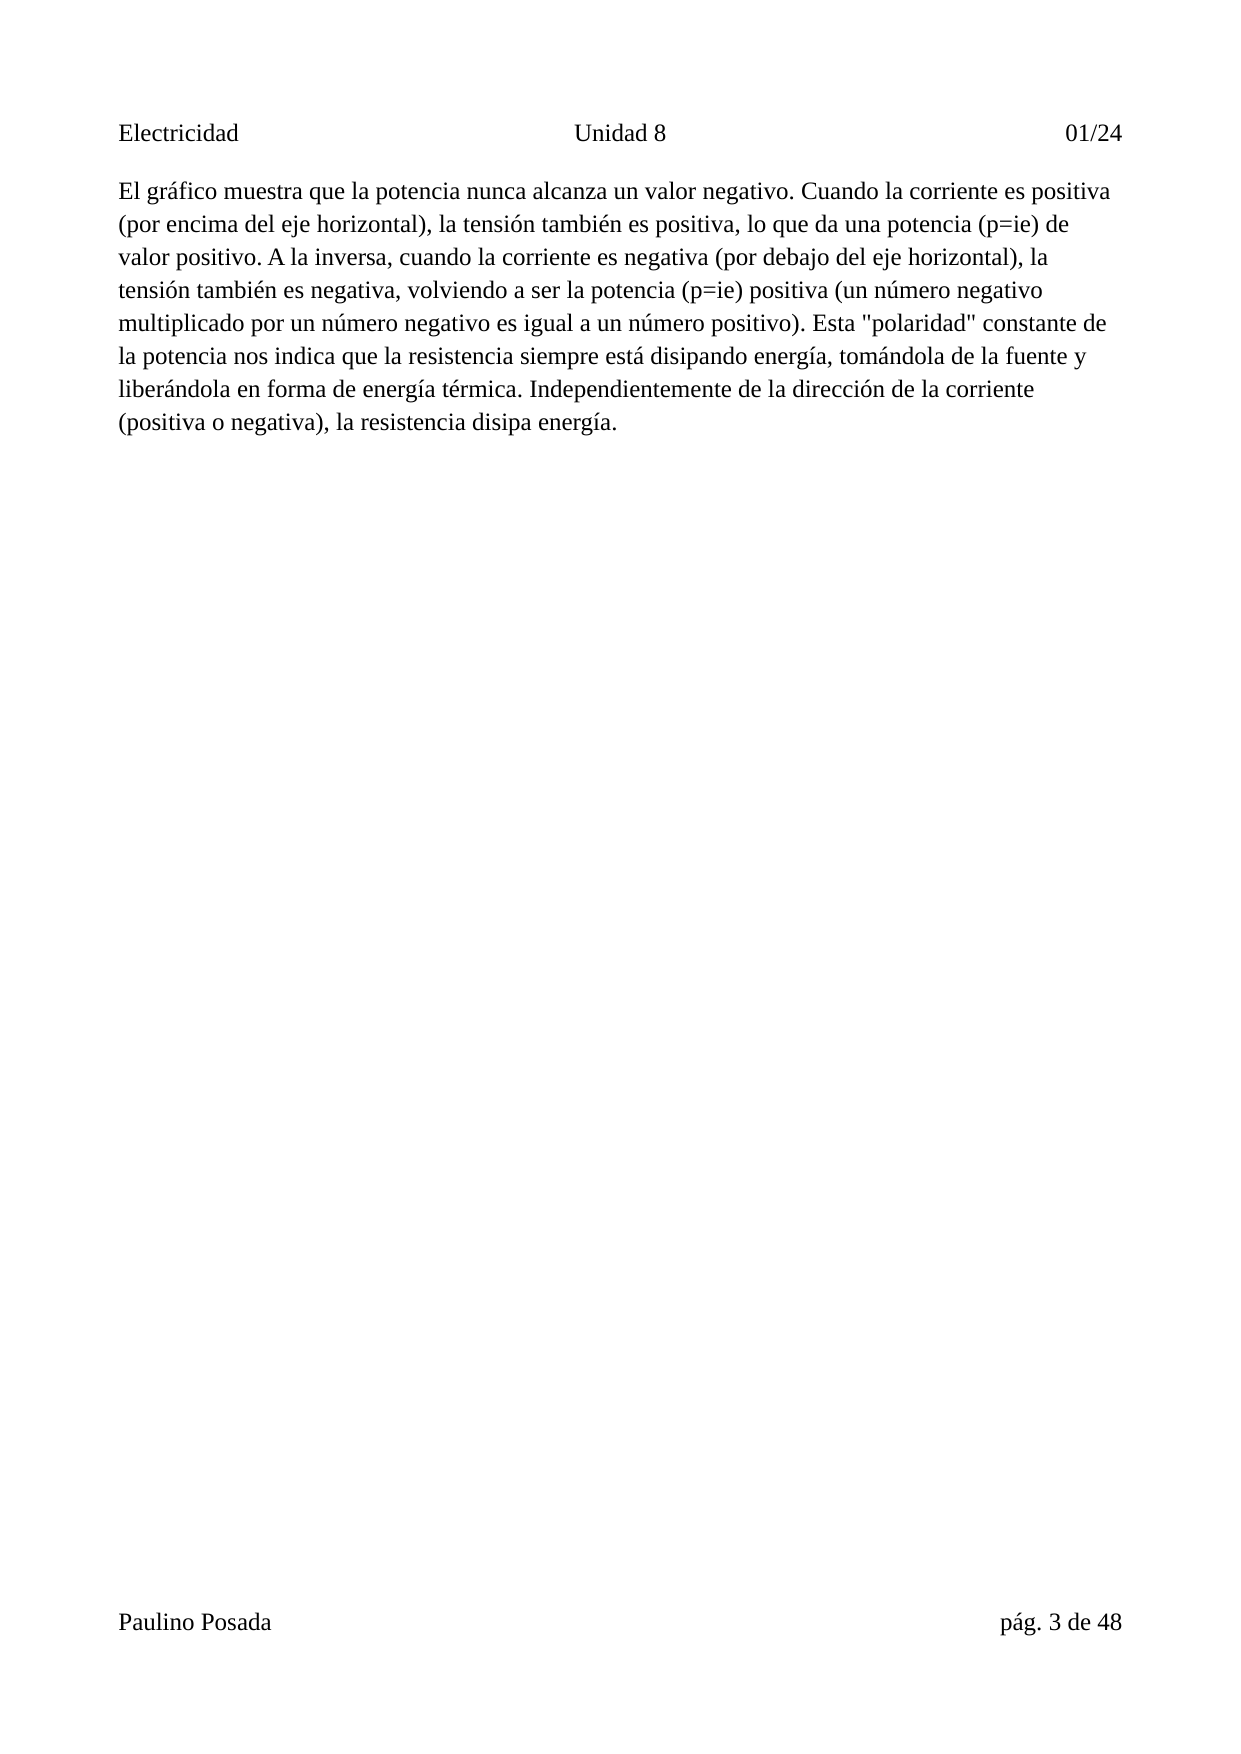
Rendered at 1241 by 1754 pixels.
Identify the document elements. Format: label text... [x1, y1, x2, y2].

text El gráfico muestra que la potencia nunca alcanza un valor negativo. Cuando la corriente es positiva (por encima del eje horizontal), la tensión también es positiva, lo que da una potencia (p=ie) de valor positivo. A la inversa, cuando la corriente es negativa (por debajo del eje horizontal), la tensión también es negativa, volviendo a ser la potencia (p=ie) positiva (un número negativo multiplicado por un número negativo es igual a un número positivo). Esta "polaridad" constante de la potencia nos indica que la resistencia siempre está disipando energía, tomándola de la fuente y liberándola en forma de energía térmica. Independientemente de la dirección de la corriente (positiva o negativa), la resistencia disipa energía. [118, 176, 1122, 436]
